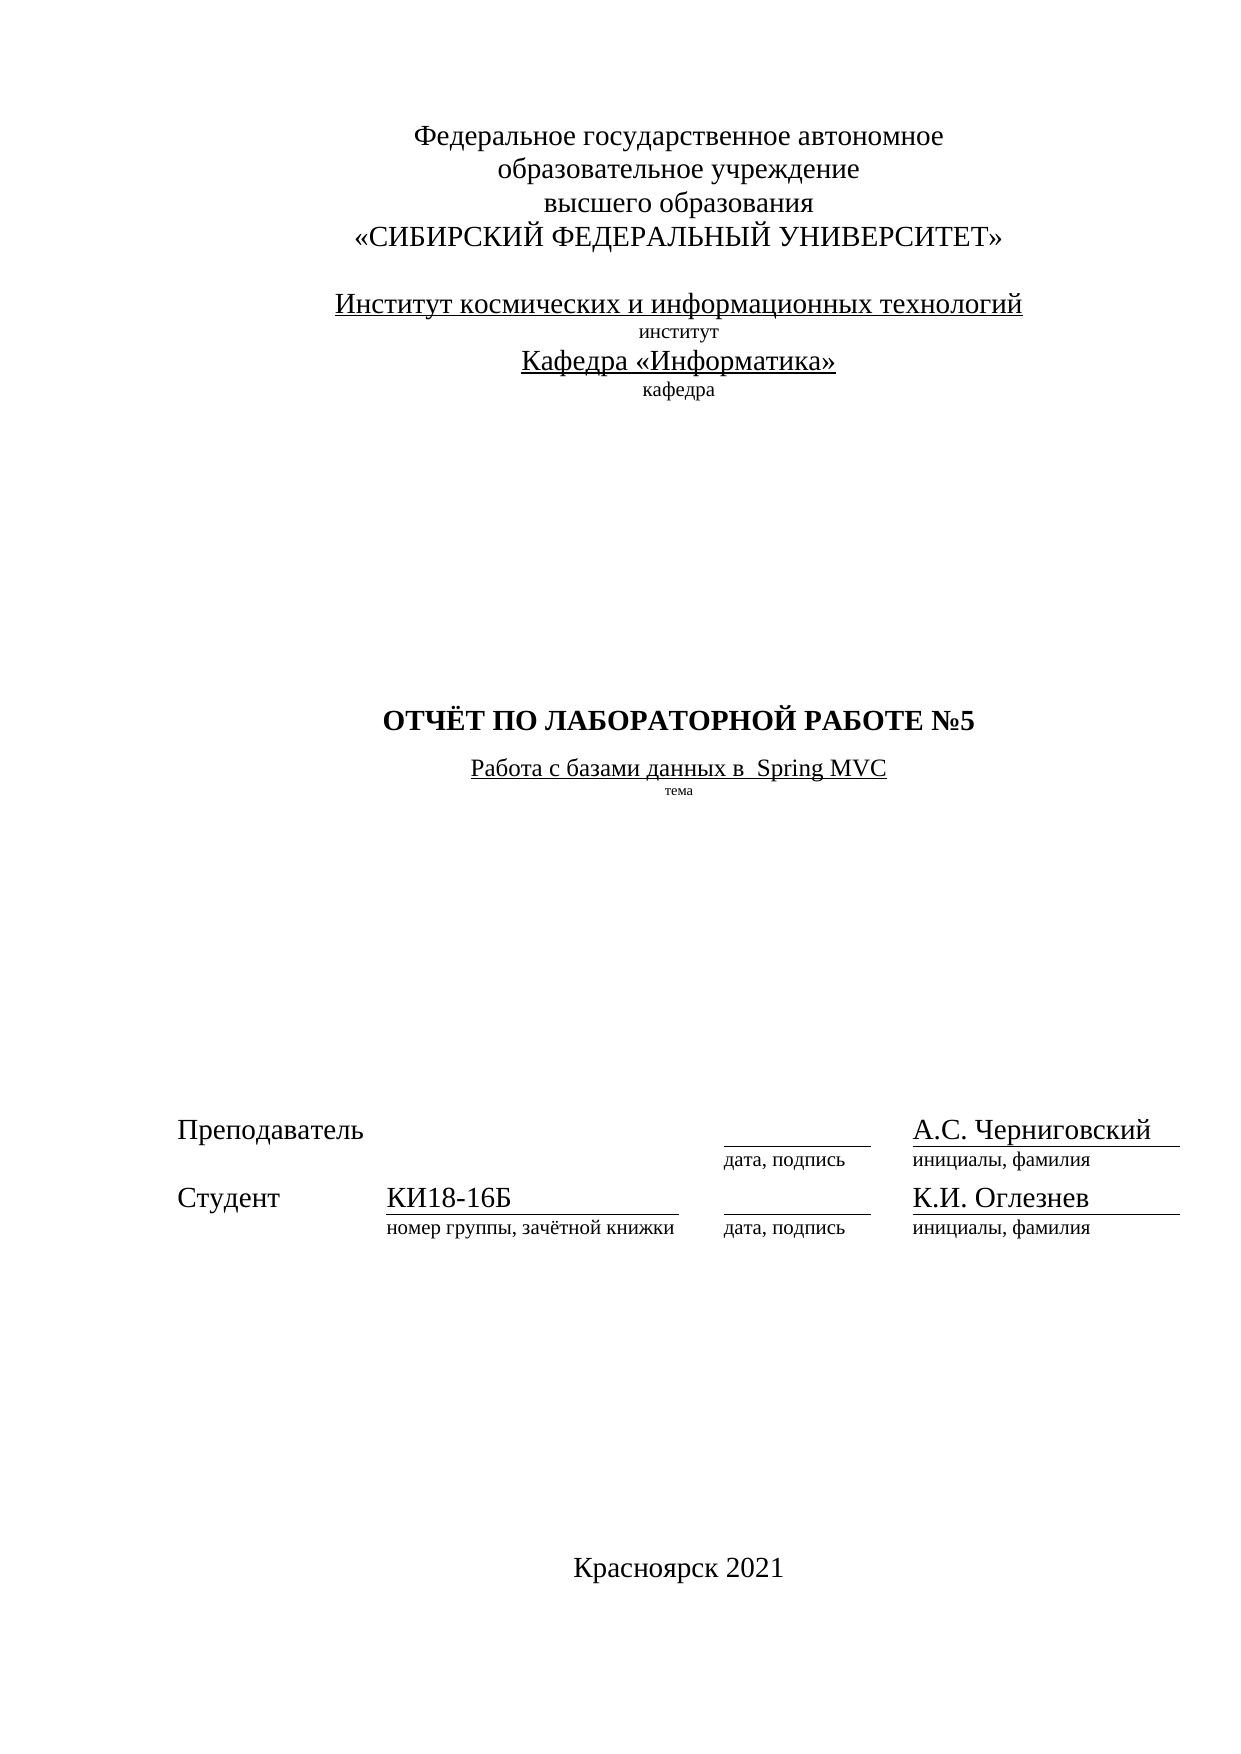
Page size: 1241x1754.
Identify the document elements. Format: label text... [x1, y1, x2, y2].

table_header [724, 1113, 871, 1146]
table_header [679, 1113, 723, 1146]
table_cell [177, 1214, 386, 1249]
table_header А.С. Черниговский [913, 1113, 1180, 1146]
text Работа с базами данных в Spring MVC [177, 753, 1180, 782]
table_cell [871, 1181, 912, 1214]
table_cell КИ18-16Б [386, 1181, 679, 1214]
table_cell [386, 1146, 679, 1181]
text Красноярск 2021 [177, 1551, 1180, 1584]
table_cell номер группы, зачётной книжки [386, 1215, 679, 1249]
table_cell [871, 1214, 912, 1249]
table_cell [177, 1146, 386, 1181]
text тема [177, 782, 1180, 811]
table_header [871, 1113, 912, 1146]
table_cell дата, подпись [724, 1215, 871, 1249]
table_cell К.И. Оглезнев [913, 1181, 1180, 1214]
text Федеральное государственное автономное образовательное учреждение высшего образования «СИБИРСКИЙ ФЕДЕРАЛЬНЫЙ УНИВЕРСИТЕТ» [177, 118, 1180, 286]
text Институт космических и информационных технологий институт Кафедра «Информатика» кафедра [177, 286, 1180, 401]
table_cell [679, 1146, 723, 1181]
table_cell инициалы, фамилия [913, 1147, 1180, 1181]
table_cell инициалы, фамилия [913, 1215, 1180, 1249]
table_cell Студент [177, 1181, 386, 1214]
table_cell [724, 1181, 871, 1214]
text ОТЧЁТ ПО ЛАБОРАТОРНОЙ РАБОТЕ №5 [177, 703, 1180, 736]
table_header Преподаватель [177, 1113, 386, 1146]
table_cell [871, 1146, 912, 1181]
table_header [386, 1113, 679, 1146]
table_cell [679, 1181, 723, 1214]
table_cell [679, 1214, 723, 1249]
table_cell дата, подпись [724, 1147, 871, 1181]
